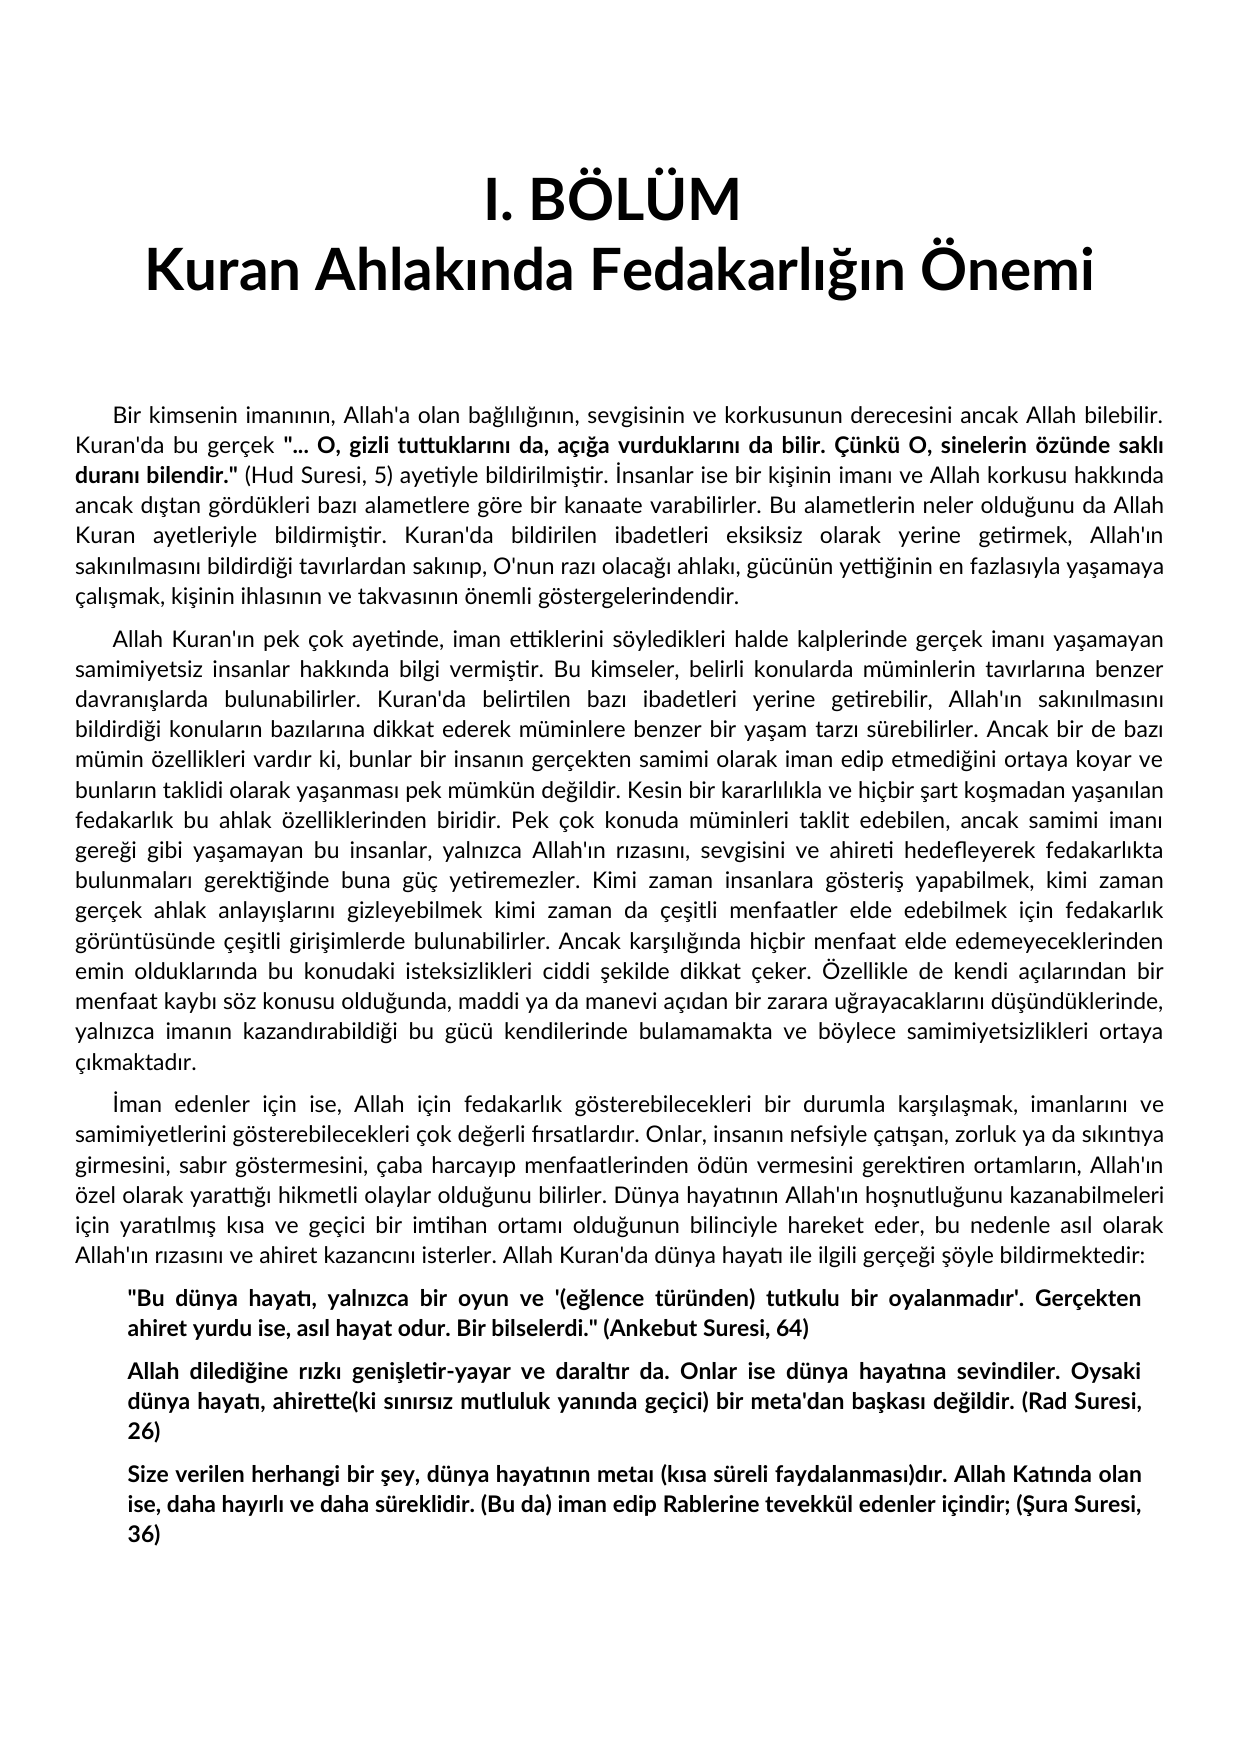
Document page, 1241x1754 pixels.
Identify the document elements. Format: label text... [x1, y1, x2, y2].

text Size verilen herhangi bir şey, dünya hayatının metaı (kısa süreli faydalanması)dır. Allah Katında olan ise, daha hayırlı ve daha süreklidir. (Bu da) iman edip Rablerine tevekkül edenler içindir; (Şura Suresi, 36) [127, 1460, 1143, 1548]
subtitle I. BÖLÜM Kuran Ahlakında Fedakarlığın Önemi [75, 162, 1165, 302]
text Allah Kuran'ın pek çok ayetinde, iman ettiklerini söyledikleri halde kalplerinde gerçek imanı yaşamayan samimiyetsiz insanlar hakkında bilgi vermiştir. Bu kimseler, belirli konularda müminlerin tavırlarına benzer davranışlarda bulunabilirler. Kuran'da belirtilen bazı ibadetleri yerine getirebilir, Allah'ın sakınılmasını bildirdiği konuların bazılarına dikkat ederek müminlere benzer bir yaşam tarzı sürebilirler. Ancak bir de bazı mümin özellikleri vardır ki, bunlar bir insanın gerçekten samimi olarak iman edip etmediğini ortaya koyar ve bunların taklidi olarak yaşanması pek mümkün değildir. Kesin bir kararlılıkla ve hiçbir şart koşmadan yaşanılan fedakarlık bu ahlak özelliklerinden biridir. Pek çok konuda müminleri taklit edebilen, ancak samimi imanı gereği gibi yaşamayan bu insanlar, yalnızca Allah'ın rızasını, sevgisini ve ahireti hedefleyerek fedakarlıkta bulunmaları gerektiğinde buna güç yetiremezler. Kimi zaman insanlara gösteriş yapabilmek, kimi zaman gerçek ahlak anlayışlarını gizleyebilmek kimi zaman da çeşitli menfaatler elde edebilmek için fedakarlık görüntüsünde çeşitli girişimlerde bulunabilirler. Ancak karşılığında hiçbir menfaat elde edemeyeceklerinden emin olduklarında bu konudaki isteksizlikleri ciddi şekilde dikkat çeker. Özellikle de kendi açılarından bir menfaat kaybı söz konusu olduğunda, maddi ya da manevi açıdan bir zarara uğrayacaklarını düşündüklerinde, yalnızca imanın kazandırabildiği bu gücü kendilerinde bulamamakta ve böylece samimiyetsizlikleri ortaya çıkmaktadır. [75, 624, 1165, 1075]
text Bir kimsenin imanının, Allah'a olan bağlılığının, sevgisinin ve korkusunun derecesini ancak Allah bilebilir. Kuran'da bu gerçek "... O, gizli tuttuklarını da, açığa vurduklarını da bilir. Çünkü O, sinelerin özünde saklı duranı bilendir." (Hud Suresi, 5) ayetiyle bildirilmiştir. İnsanlar ise bir kişinin imanı ve Allah korkusu hakkında ancak dıştan gördükleri bazı alametlere göre bir kanaate varabilirler. Bu alametlerin neler olduğunu da Allah Kuran ayetleriyle bildirmiştir. Kuran'da bildirilen ibadetleri eksiksiz olarak yerine getirmek, Allah'ın sakınılmasını bildirdiği tavırlardan sakınıp, O'nun razı olacağı ahlakı, gücünün yettiğinin en fazlasıyla yaşamaya çalışmak, kişinin ihlasının ve takvasının önemli göstergelerindendir. [75, 400, 1165, 609]
text "Bu dünya hayatı, yalnızca bir oyun ve '(eğlence türünden) tutkulu bir oyalanmadır'. Gerçekten ahiret yurdu ise, asıl hayat odur. Bir bilselerdi." (Ankebut Suresi, 64) [127, 1284, 1143, 1341]
text Allah dilediğine rızkı genişletir-yayar ve daraltır da. Onlar ise dünya hayatına sevindiler. Oysaki dünya hayatı, ahirette(ki sınırsız mutluluk yanında geçici) bir meta'dan başkası değildir. (Rad Suresi, 26) [127, 1357, 1143, 1444]
text İman edenler için ise, Allah için fedakarlık gösterebilecekleri bir durumla karşılaşmak, imanlarını ve samimiyetlerini gösterebilecekleri çok değerli fırsatlardır. Onlar, insanın nefsiyle çatışan, zorluk ya da sıkıntıya girmesini, sabır göstermesini, çaba harcayıp menfaatlerinden ödün vermesini gerektiren ortamların, Allah'ın özel olarak yarattığı hikmetli olaylar olduğunu bilirler. Dünya hayatının Allah'ın hoşnutluğunu kazanabilmeleri için yaratılmış kısa ve geçici bir imtihan ortamı olduğunun bilinciyle hareket eder, bu nedenle asıl olarak Allah'ın rızasını ve ahiret kazancını isterler. Allah Kuran'da dünya hayatı ile ilgili gerçeği şöyle bildirmektedir: [75, 1090, 1165, 1268]
